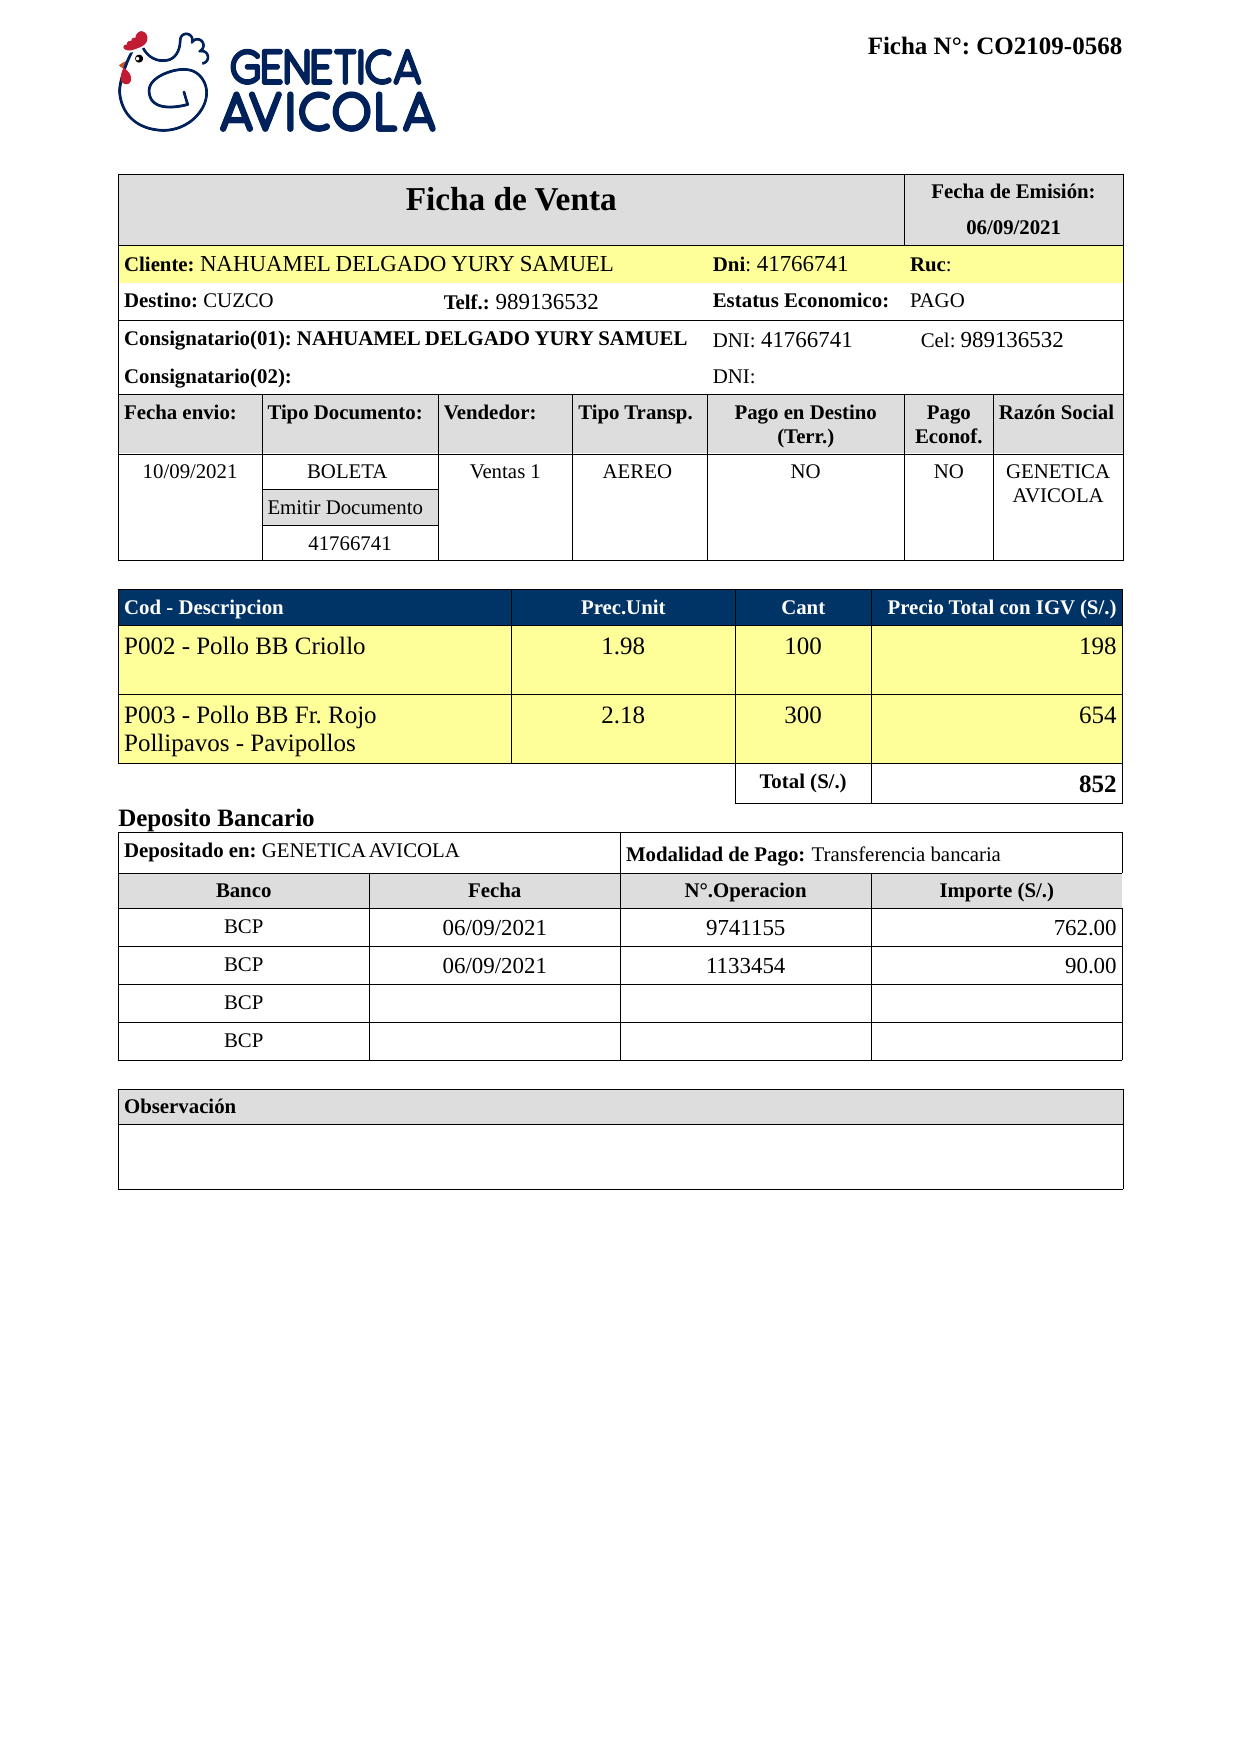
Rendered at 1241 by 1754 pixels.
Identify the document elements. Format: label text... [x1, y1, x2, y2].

table_cell Cel: 989136532 [915, 321, 1123, 358]
table_cell Cliente: NAHUAMEL DELGADO YURY SAMUEL [119, 246, 707, 283]
table_cell Fecha envio: [119, 395, 262, 453]
table_cell Pago Econof. [905, 395, 993, 453]
table_cell Consignatario(02): [119, 358, 707, 394]
table_header Cod - Descripcion [119, 590, 511, 625]
table_cell BCP [119, 1023, 369, 1060]
table_header Prec.Unit [512, 590, 735, 625]
table_cell DNI: [707, 358, 1123, 394]
table_header Observación [119, 1090, 1123, 1124]
table_cell DNI: 41766741 [707, 321, 915, 358]
table_cell Razón Social [994, 395, 1123, 453]
table_header Modalidad de Pago: Transferencia bancaria [621, 833, 1122, 872]
table_cell Tipo Documento: [263, 395, 438, 453]
table_cell Fecha [370, 874, 620, 908]
table_cell 1133454 [621, 947, 871, 984]
table_cell 198 [872, 626, 1122, 694]
table_header Precio Total con IGV (S/.) [872, 590, 1122, 625]
table_cell Banco [119, 874, 369, 908]
table_cell 2.18 [512, 695, 735, 763]
table_cell [370, 1023, 620, 1060]
text Deposito Bancario [118, 803, 1122, 832]
table_cell Telf.: 989136532 [438, 283, 707, 320]
table_cell GENETICA AVICOLA [994, 455, 1123, 560]
table_cell [872, 1023, 1122, 1060]
table_cell Vendedor: [439, 395, 572, 453]
table_cell 9741155 [621, 909, 871, 946]
table_cell Ruc: [904, 246, 1123, 283]
table_header Ficha de Venta [119, 175, 904, 245]
table_cell [118, 764, 511, 803]
table_cell PAGO [904, 283, 1123, 320]
table_cell Total (S/.) [736, 764, 871, 803]
table_cell 654 [872, 695, 1122, 763]
table_cell Consignatario(01): NAHUAMEL DELGADO YURY SAMUEL [119, 321, 707, 358]
table_cell [621, 985, 871, 1022]
table_cell 1.98 [512, 626, 735, 694]
table_cell Ventas 1 [439, 455, 572, 560]
table_cell [119, 1125, 1123, 1189]
table_cell 852 [872, 764, 1122, 803]
table_header Fecha de Emisión: [905, 175, 1123, 209]
table_cell NO [905, 455, 993, 560]
table_cell P003 - Pollo BB Fr. Rojo Pollipavos - Pavipollos [119, 695, 511, 763]
table_cell 100 [736, 626, 871, 694]
table_cell P002 - Pollo BB Criollo [119, 626, 511, 694]
table_cell Importe (S/.) [872, 874, 1122, 908]
table_cell Pago en Destino (Terr.) [708, 395, 904, 453]
table_cell [872, 985, 1122, 1022]
table_cell Emitir Documento [263, 490, 438, 525]
table_cell 300 [736, 695, 871, 763]
table_cell Tipo Transp. [573, 395, 707, 453]
table_cell [370, 985, 620, 1022]
table_cell 762.00 [872, 909, 1122, 946]
picture [118, 31, 436, 132]
table_cell [621, 1023, 871, 1060]
table_header Cant [736, 590, 871, 625]
table_cell [511, 764, 735, 803]
table_cell 41766741 [263, 526, 438, 560]
table_cell 06/09/2021 [905, 209, 1123, 245]
table_header Depositado en: GENETICA AVICOLA [119, 833, 620, 872]
table_cell BCP [119, 909, 369, 946]
table_cell 06/09/2021 [370, 909, 620, 946]
table_cell NO [708, 455, 904, 560]
table_cell BCP [119, 985, 369, 1022]
table_cell N°.Operacion [621, 874, 871, 908]
table_cell BOLETA [263, 455, 438, 489]
table_cell Estatus Economico: [707, 283, 904, 320]
table_cell AEREO [573, 455, 707, 560]
table_cell BCP [119, 947, 369, 984]
table_cell 06/09/2021 [370, 947, 620, 984]
table_cell 10/09/2021 [119, 455, 262, 560]
table_cell Destino: CUZCO [119, 283, 438, 320]
table_cell Dni: 41766741 [707, 246, 904, 283]
table_cell 90.00 [872, 947, 1122, 984]
